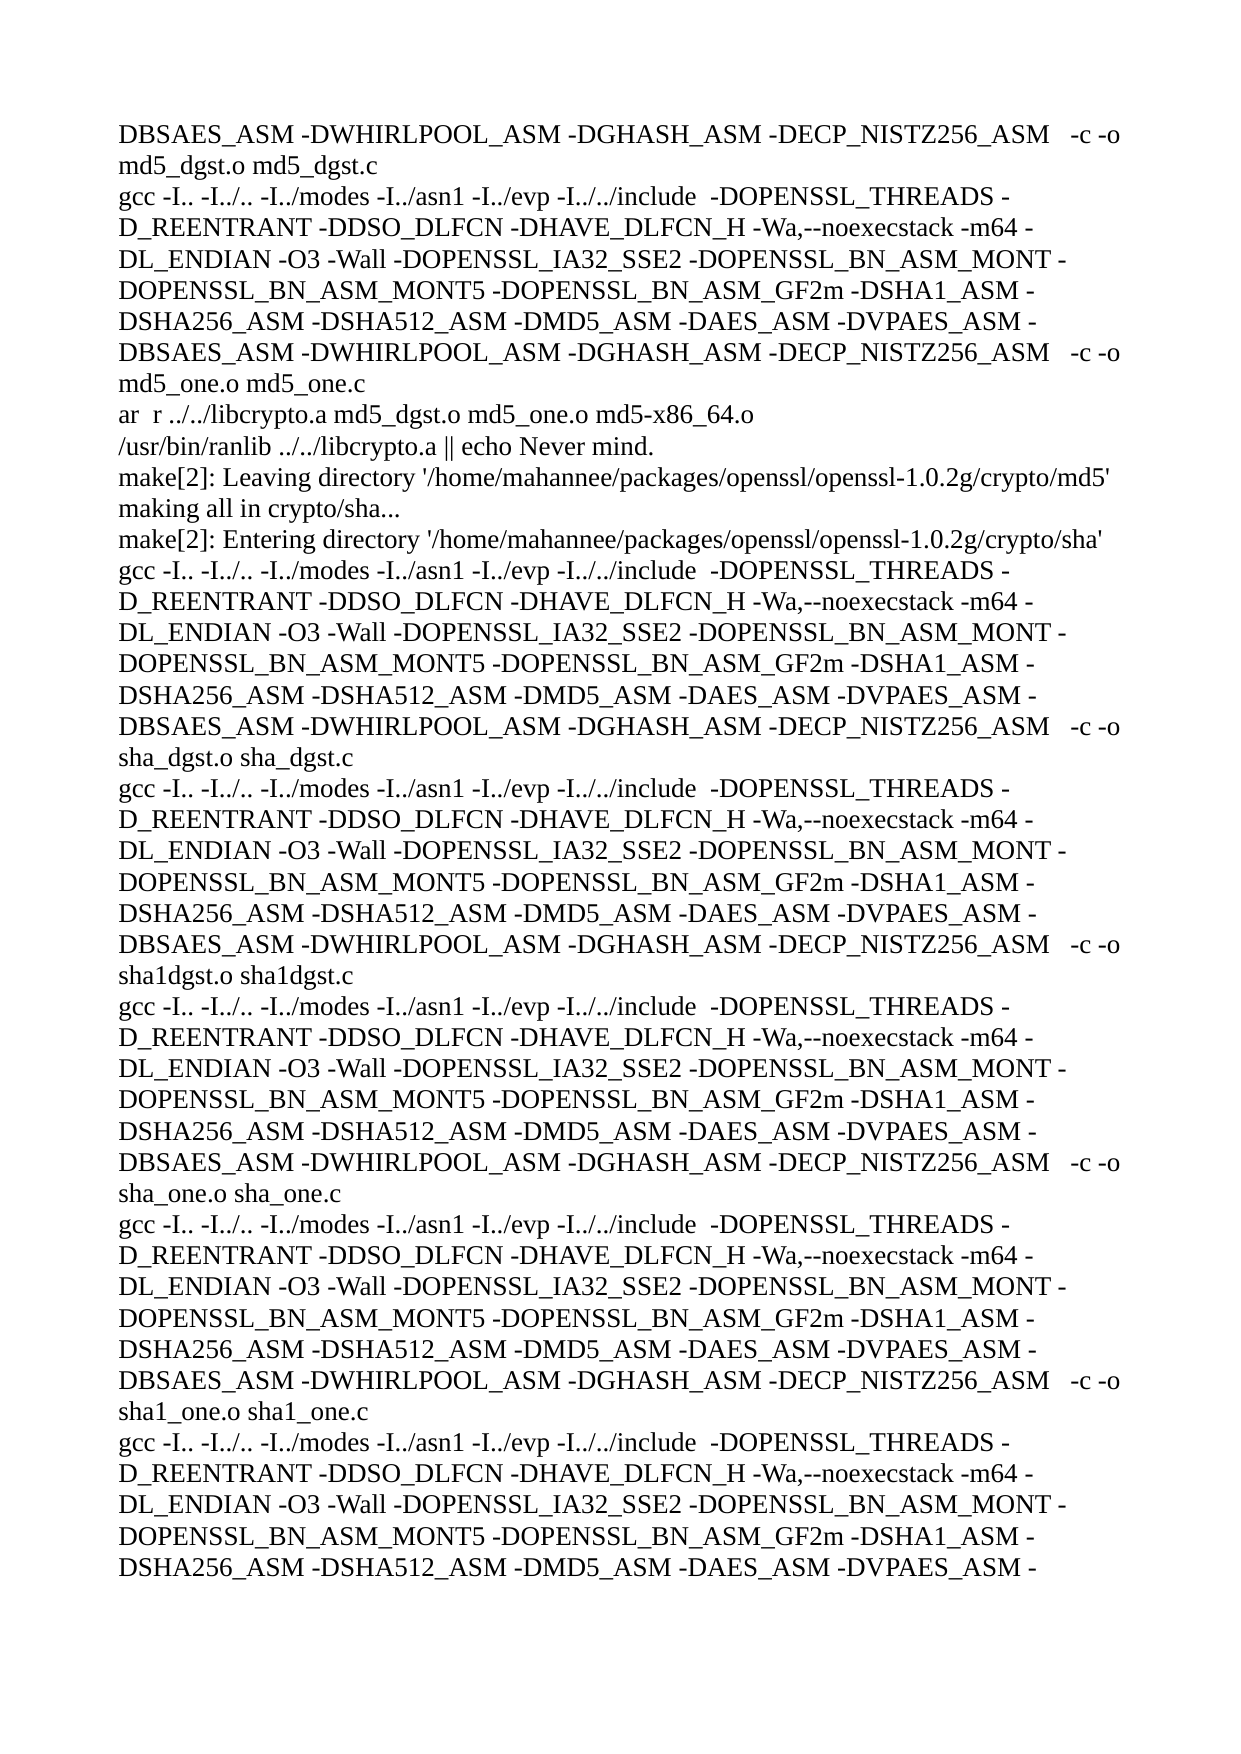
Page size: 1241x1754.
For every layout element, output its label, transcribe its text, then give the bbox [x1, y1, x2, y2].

text gcc -I.. -I../.. -I../modes -I../asn1 -I../evp -I../../include -DOPENSSL_THREADS -D_REENTRANT -DDSO_DLFCN -DHAVE_DLFCN_H -Wa,--noexecstack -m64 -DL_ENDIAN -O3 -Wall -DOPENSSL_IA32_SSE2 -DOPENSSL_BN_ASM_MONT -DOPENSSL_BN_ASM_MONT5 -DOPENSSL_BN_ASM_GF2m -DSHA1_ASM -DSHA256_ASM -DSHA512_ASM -DMD5_ASM -DAES_ASM -DVPAES_ASM -DBSAES_ASM -DWHIRLPOOL_ASM -DGHASH_ASM -DECP_NISTZ256_ASM -c -o sha1dgst.o sha1dgst.c [118, 772, 1122, 990]
text make[2]: Entering directory '/home/mahannee/packages/openssl/openssl-1.0.2g/crypto/sha' [118, 523, 1122, 554]
text making all in crypto/sha... [118, 492, 1122, 523]
text gcc -I.. -I../.. -I../modes -I../asn1 -I../evp -I../../include -DOPENSSL_THREADS -D_REENTRANT -DDSO_DLFCN -DHAVE_DLFCN_H -Wa,--noexecstack -m64 -DL_ENDIAN -O3 -Wall -DOPENSSL_IA32_SSE2 -DOPENSSL_BN_ASM_MONT -DOPENSSL_BN_ASM_MONT5 -DOPENSSL_BN_ASM_GF2m -DSHA1_ASM -DSHA256_ASM -DSHA512_ASM -DMD5_ASM -DAES_ASM -DVPAES_ASM [118, 1426, 1122, 1582]
text gcc -I.. -I../.. -I../modes -I../asn1 -I../evp -I../../include -DOPENSSL_THREADS -D_REENTRANT -DDSO_DLFCN -DHAVE_DLFCN_H -Wa,--noexecstack -m64 -DL_ENDIAN -O3 -Wall -DOPENSSL_IA32_SSE2 -DOPENSSL_BN_ASM_MONT -DOPENSSL_BN_ASM_MONT5 -DOPENSSL_BN_ASM_GF2m -DSHA1_ASM -DSHA256_ASM -DSHA512_ASM -DMD5_ASM -DAES_ASM -DVPAES_ASM -DBSAES_ASM -DWHIRLPOOL_ASM -DGHASH_ASM -DECP_NISTZ256_ASM -c -o md5_one.o md5_one.c [118, 180, 1122, 398]
text ar r ../../libcrypto.a md5_dgst.o md5_one.o md5-x86_64.o [118, 398, 1122, 429]
text make[2]: Leaving directory '/home/mahannee/packages/openssl/openssl-1.0.2g/crypto/md5' [118, 461, 1122, 492]
text gcc -I.. -I../.. -I../modes -I../asn1 -I../evp -I../../include -DOPENSSL_THREADS -D_REENTRANT -DDSO_DLFCN -DHAVE_DLFCN_H -Wa,--noexecstack -m64 -DL_ENDIAN -O3 -Wall -DOPENSSL_IA32_SSE2 -DOPENSSL_BN_ASM_MONT -DOPENSSL_BN_ASM_MONT5 -DOPENSSL_BN_ASM_GF2m -DSHA1_ASM -DSHA256_ASM -DSHA512_ASM -DMD5_ASM -DAES_ASM -DVPAES_ASM -DBSAES_ASM -DWHIRLPOOL_ASM -DGHASH_ASM -DECP_NISTZ256_ASM -c -o sha_dgst.o sha_dgst.c [118, 554, 1122, 772]
text -DBSAES_ASM -DWHIRLPOOL_ASM -DGHASH_ASM -DECP_NISTZ256_ASM -c -o md5_dgst.o md5_dgst.c [118, 118, 1122, 180]
text gcc -I.. -I../.. -I../modes -I../asn1 -I../evp -I../../include -DOPENSSL_THREADS -D_REENTRANT -DDSO_DLFCN -DHAVE_DLFCN_H -Wa,--noexecstack -m64 -DL_ENDIAN -O3 -Wall -DOPENSSL_IA32_SSE2 -DOPENSSL_BN_ASM_MONT -DOPENSSL_BN_ASM_MONT5 -DOPENSSL_BN_ASM_GF2m -DSHA1_ASM -DSHA256_ASM -DSHA512_ASM -DMD5_ASM -DAES_ASM -DVPAES_ASM -DBSAES_ASM -DWHIRLPOOL_ASM -DGHASH_ASM -DECP_NISTZ256_ASM -c -o sha_one.o sha_one.c [118, 990, 1122, 1208]
text /usr/bin/ranlib ../../libcrypto.a || echo Never mind. [118, 429, 1122, 461]
text gcc -I.. -I../.. -I../modes -I../asn1 -I../evp -I../../include -DOPENSSL_THREADS -D_REENTRANT -DDSO_DLFCN -DHAVE_DLFCN_H -Wa,--noexecstack -m64 -DL_ENDIAN -O3 -Wall -DOPENSSL_IA32_SSE2 -DOPENSSL_BN_ASM_MONT -DOPENSSL_BN_ASM_MONT5 -DOPENSSL_BN_ASM_GF2m -DSHA1_ASM -DSHA256_ASM -DSHA512_ASM -DMD5_ASM -DAES_ASM -DVPAES_ASM -DBSAES_ASM -DWHIRLPOOL_ASM -DGHASH_ASM -DECP_NISTZ256_ASM -c -o sha1_one.o sha1_one.c [118, 1208, 1122, 1426]
